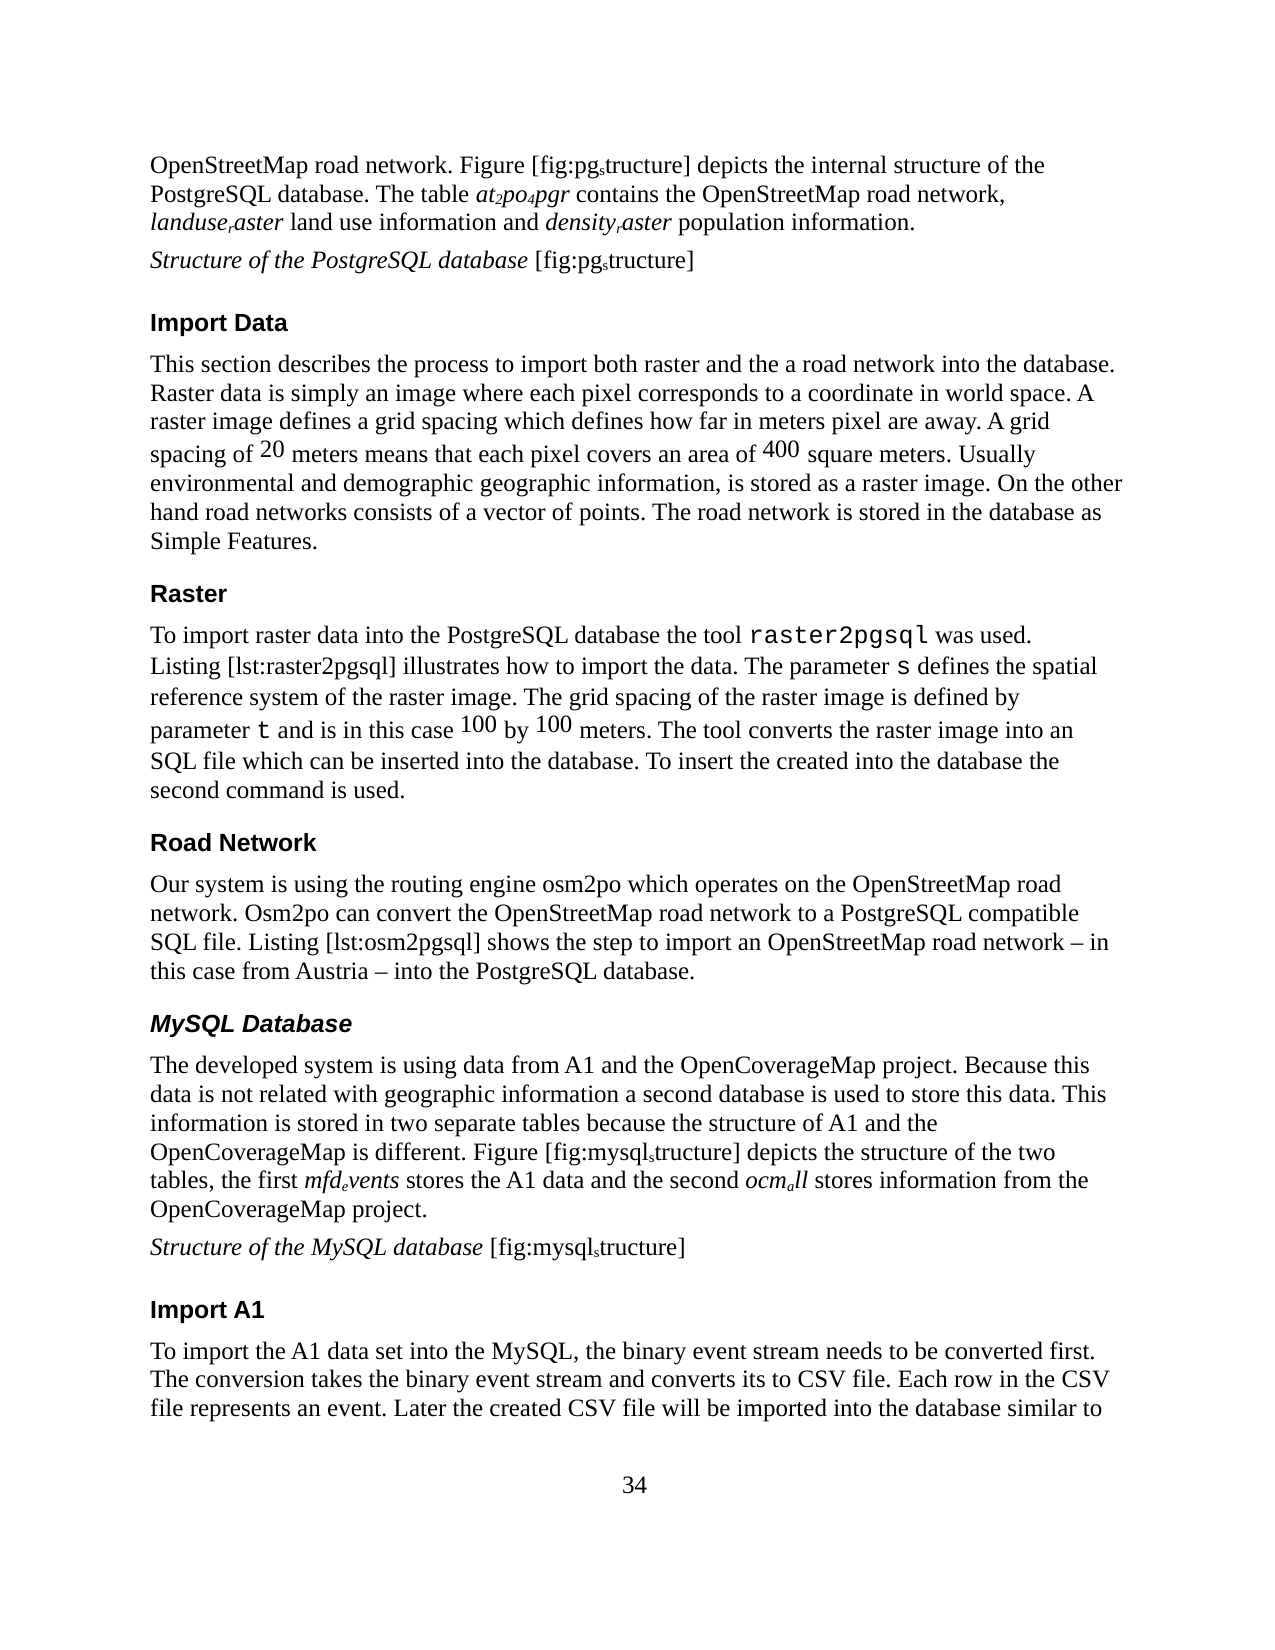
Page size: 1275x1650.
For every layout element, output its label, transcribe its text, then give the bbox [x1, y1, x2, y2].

subtitle Import A1 [150, 1295, 1125, 1323]
text Structure of the PostgreSQL database [fig:pgstructure] [150, 245, 1125, 274]
text Structure of the MySQL database [fig:mysqlstructure] [150, 1232, 1125, 1261]
subtitle Raster [150, 579, 1125, 608]
text The developed system is using data from A1 and the OpenCoverageMap project. Because this data is not related with geographic information a second database is used to store this data. This information is stored in two separate tables because the structure of A1 and the OpenCoverageMap is different. Figure [fig:mysqlstructure] depicts the structure of the two tables, the first mfdevents stores the A1 data and the second ocmall stores information from the OpenCoverageMap project. [150, 1051, 1125, 1223]
subtitle MySQL Database [150, 1009, 1125, 1038]
text To import raster data into the PostgreSQL database the tool raster2pgsql was used. Listing [lst:raster2pgsql] illustrates how to import the data. The parameter s defines the spatial reference system of the raster image. The grid spacing of the raster image is defined by parameter t and is in this case by meters. The tool converts the raster image into an SQL file which can be inserted into the database. To insert the created into the database the second command is used. [150, 621, 1125, 803]
text OpenStreetMap road network. Figure [fig:pgstructure] depicts the internal structure of the PostgreSQL database. The table at2po4pgr contains the OpenStreetMap road network, landuseraster land use information and densityraster population information. [150, 150, 1125, 236]
subtitle Import Data [150, 308, 1125, 336]
subtitle Road Network [150, 828, 1125, 857]
text To import the A1 data set into the MySQL, the binary event stream needs to be converted first. The conversion takes the binary event stream and converts its to CSV file. Each row in the CSV file represents an event. Later the created CSV file will be imported into the database similar to [150, 1336, 1125, 1422]
text This section describes the process to import both raster and the a road network into the database. Raster data is simply an image where each pixel corresponds to a coordinate in world space. A raster image defines a grid spacing which defines how far in meters pixel are away. A grid spacing of meters means that each pixel covers an area of square meters. Usually environmental and demographic geographic information, is stored as a raster image. On the other hand road networks consists of a vector of points. The road network is stored in the database as Simple Features. [150, 349, 1125, 554]
text Our system is using the routing engine osm2po which operates on the OpenStreetMap road network. Osm2po can convert the OpenStreetMap road network to a PostgreSQL compatible SQL file. Listing [lst:osm2pgsql] shows the step to import an OpenStreetMap road network – in this case from Austria – into the PostgreSQL database. [150, 869, 1125, 984]
